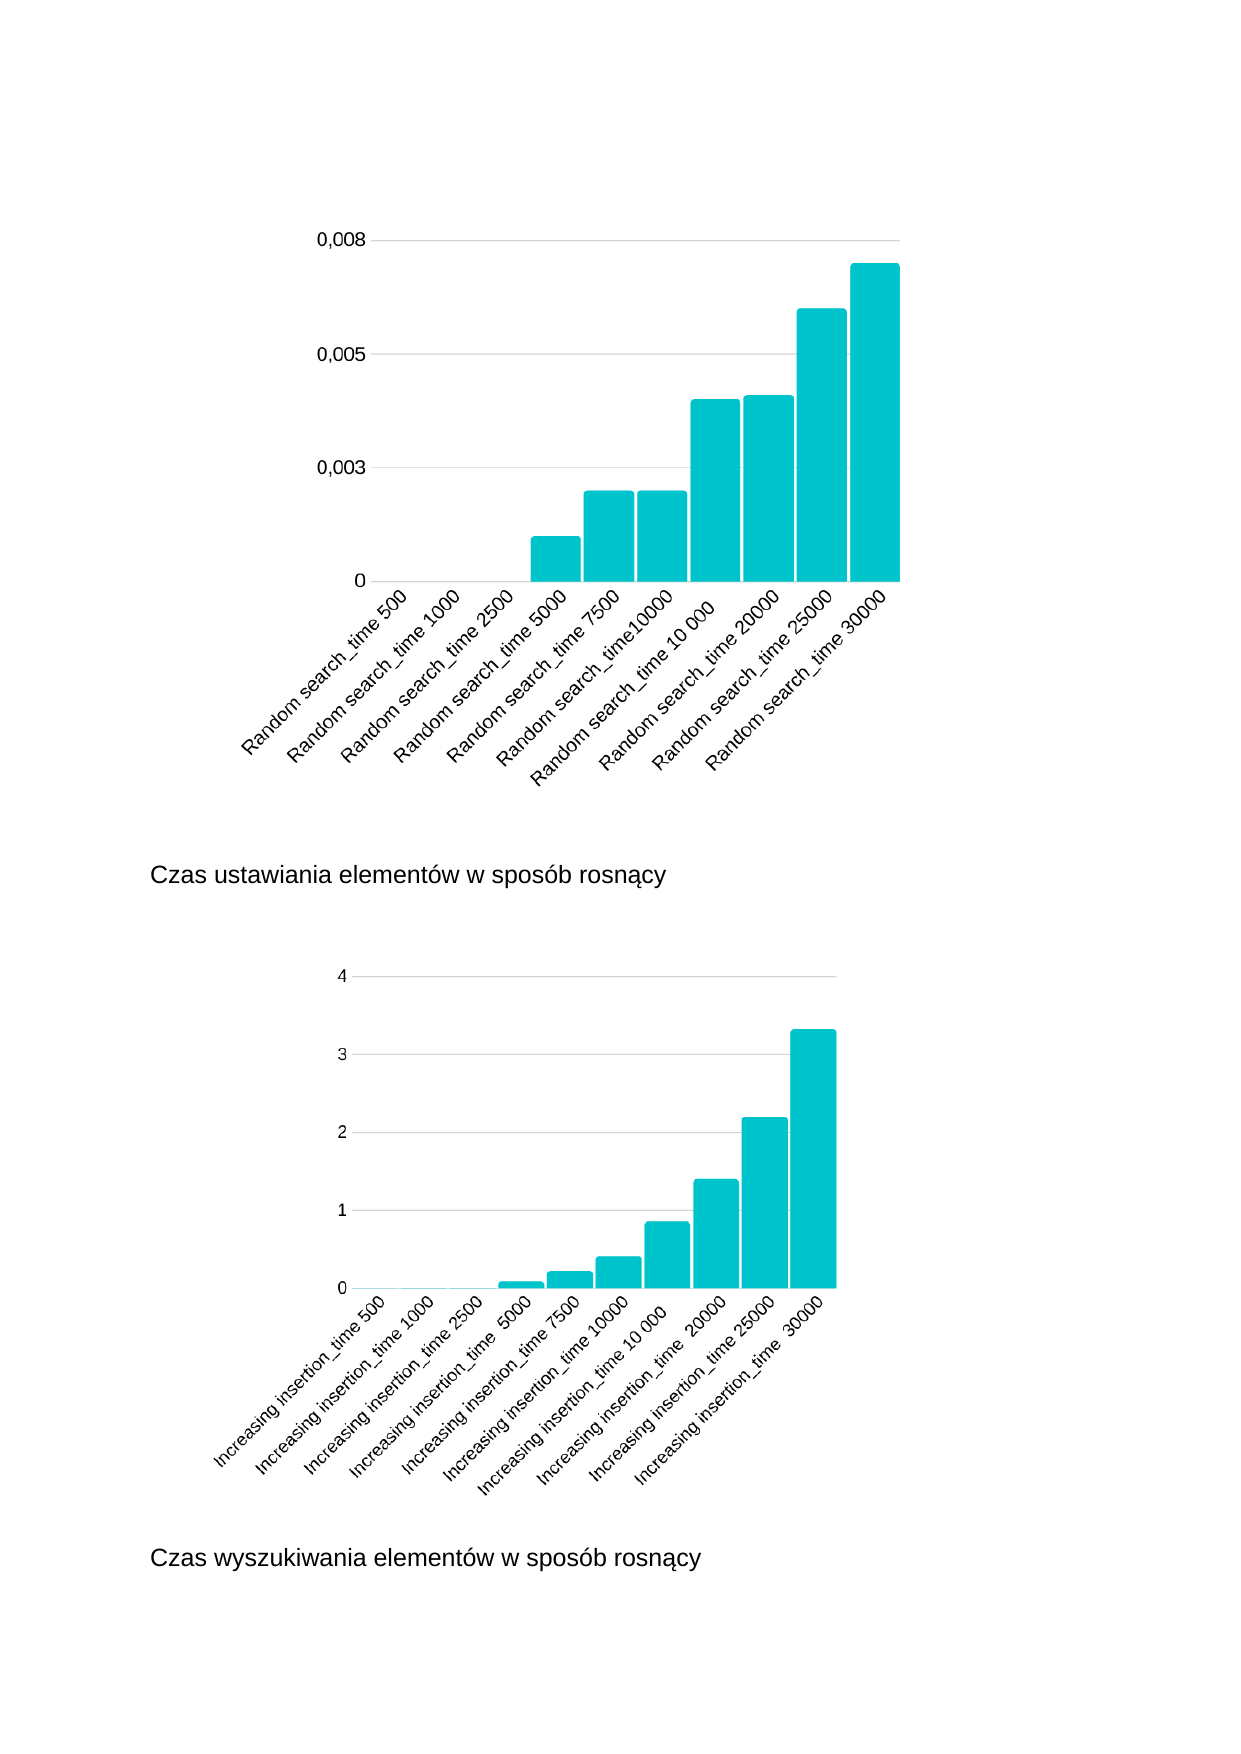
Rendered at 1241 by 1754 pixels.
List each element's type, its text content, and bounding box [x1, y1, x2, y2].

text Czas wyszukiwania elementów w sposób rosnący [150, 1543, 1090, 1572]
picture [150, 893, 1011, 1540]
picture [150, 150, 1091, 857]
text Czas ustawiania elementów w sposób rosnący [150, 857, 1090, 889]
